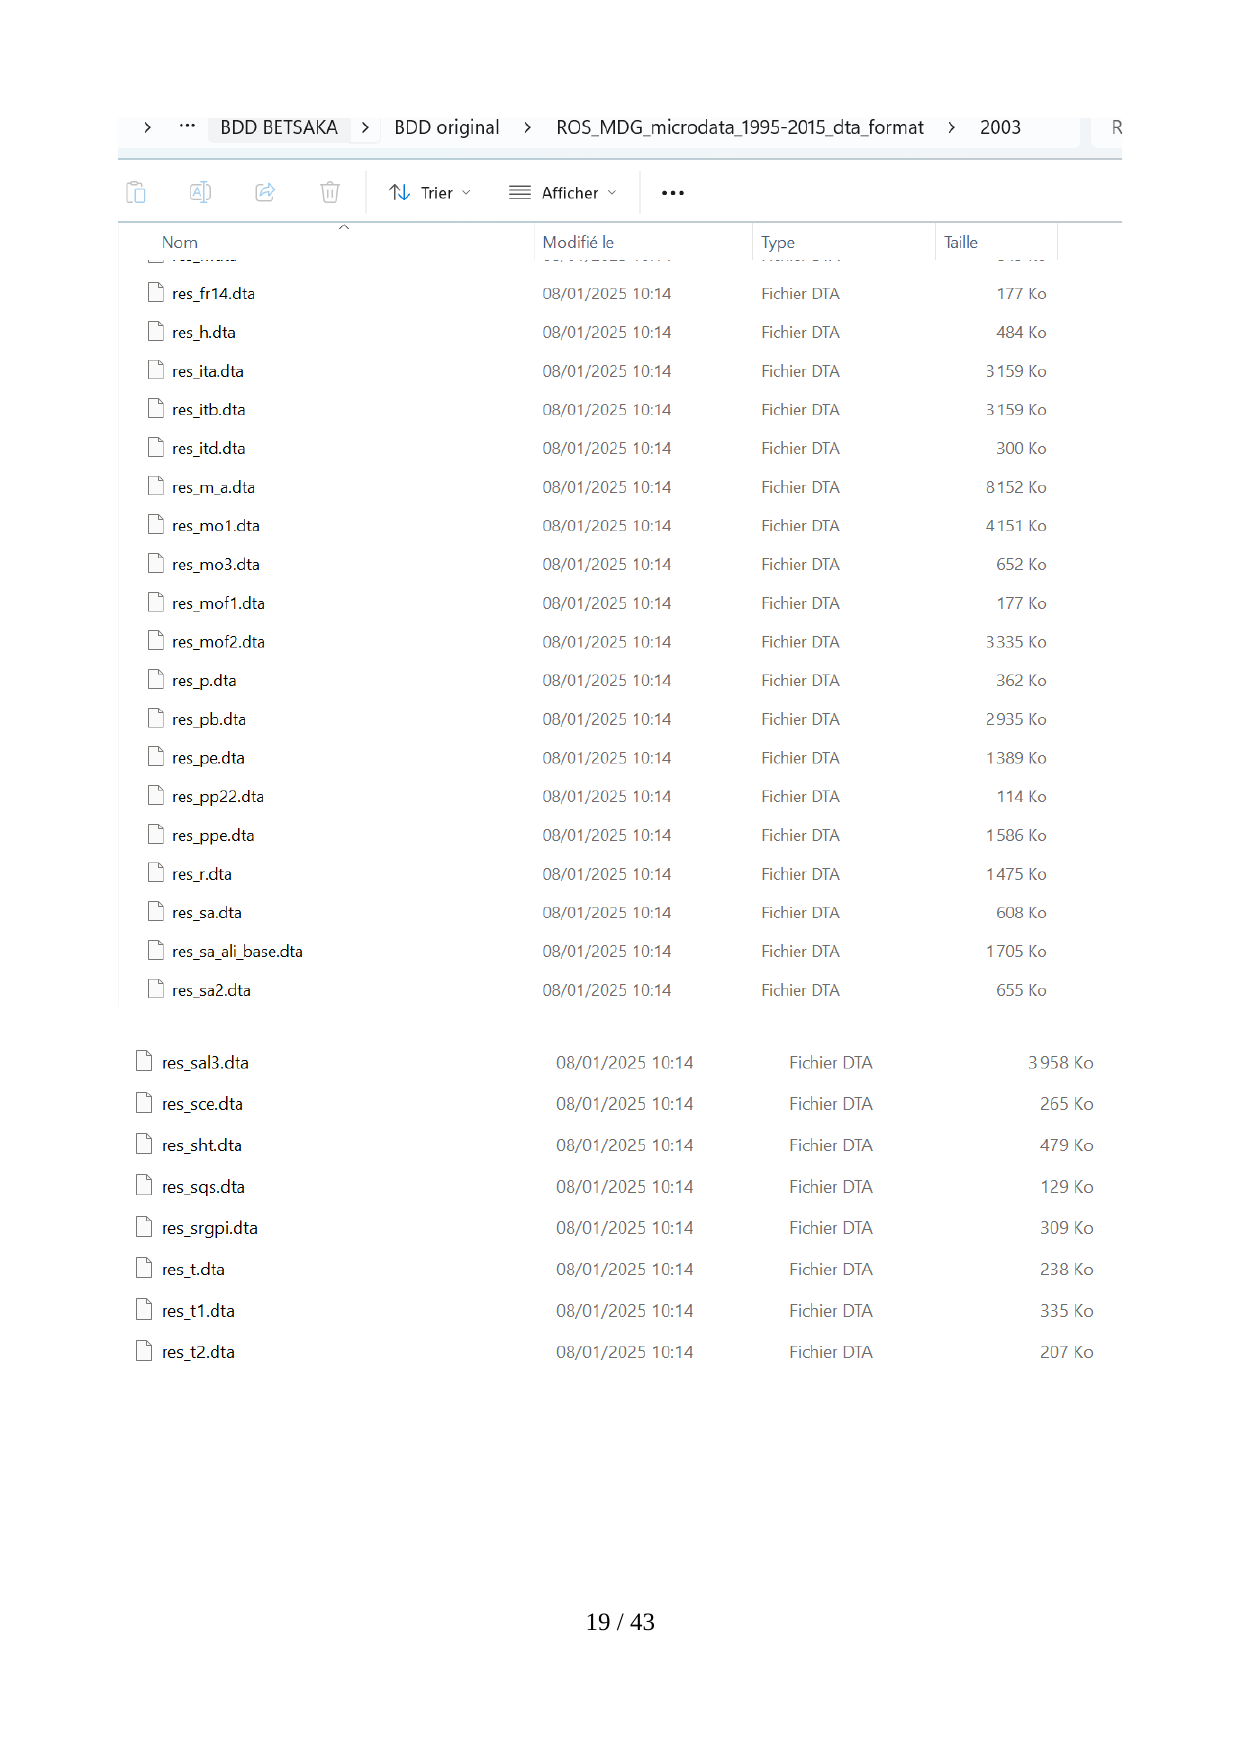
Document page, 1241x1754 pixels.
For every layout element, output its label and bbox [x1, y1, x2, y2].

picture [118, 118, 1123, 1015]
picture [118, 1043, 1123, 1372]
